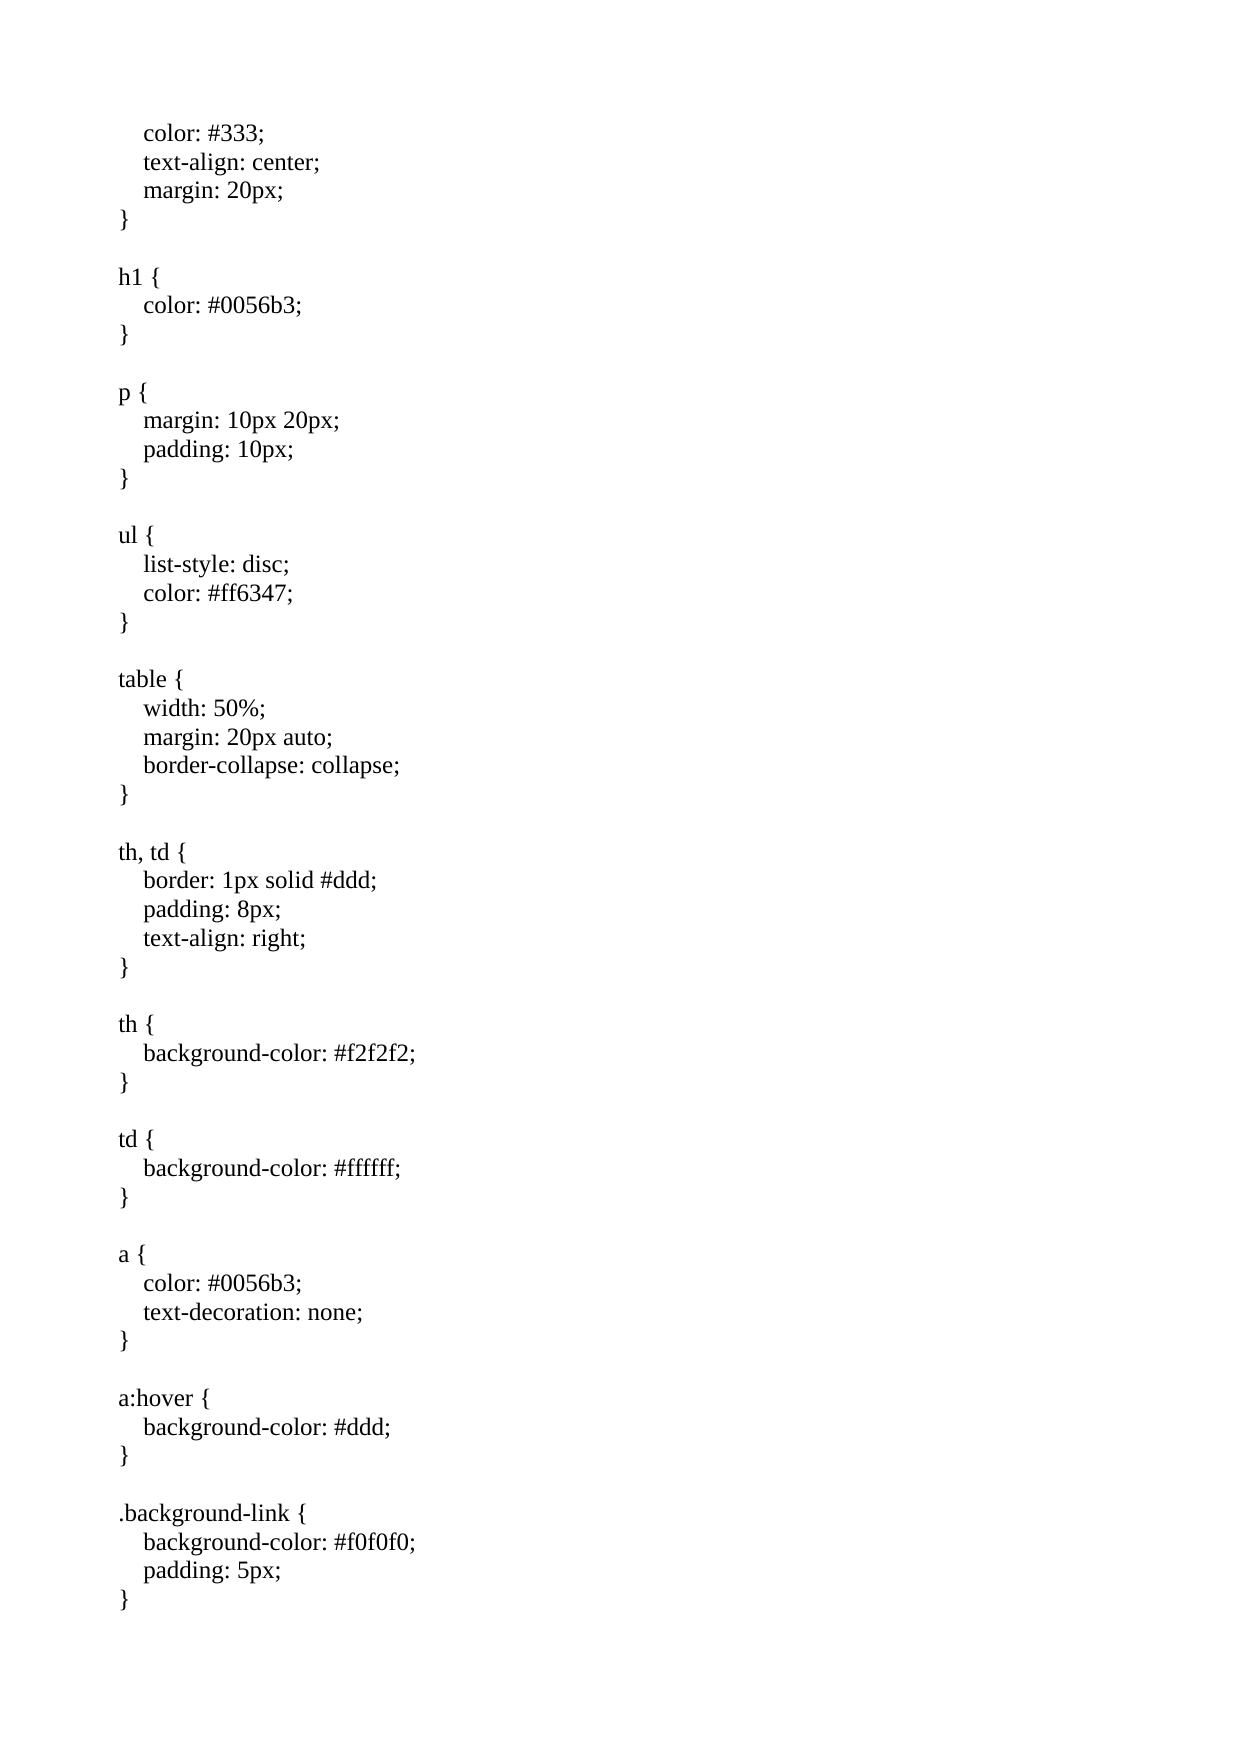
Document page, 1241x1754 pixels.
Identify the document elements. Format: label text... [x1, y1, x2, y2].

text body { background-color: #f0f0f0; color: #333; text-align: center; margin: 20px; } h1 { color: #0056b3; } p { margin: 10px 20px; padding: 10px; } ul { list-style: disc; color: #ff6347; } table { width: 50%; margin: 20px auto; border-collapse: collapse; } th, td { border: 1px solid #ddd; padding: 8px; text-align: right; } th { background-color: #f2f2f2; } td { background-color: #ffffff; } a { color: #0056b3; text-decoration: none; } a:hover { background-color: #ddd; } .background-link { background-color: #f0f0f0; padding: 5px; } .background-text { background-image: linear-gradient(to right, rgba(255,0,0,0), rgba(255,0,0,1)); padding: 50px; position: relative; } .background-text p { position: absolute; top: 50%; left: 50%; transform: translate(-50%, -50%); color: #fff; font-size: 24px; } .first-letter::first-letter { float: left; font-size: 2em; margin-right: 0.1em; color: #0056b3; } .border-box { border: 2px solid #333; padding: 20px; margin: 20px; } .border-box p { margin: 0; } table th, table td { border: 1px solid #000; } table th { background-color: #ccc; } table td { background-color: #eee; } div { overflow: auto; } body { cursor: pointer; } [118, 118, 1122, 1613]
